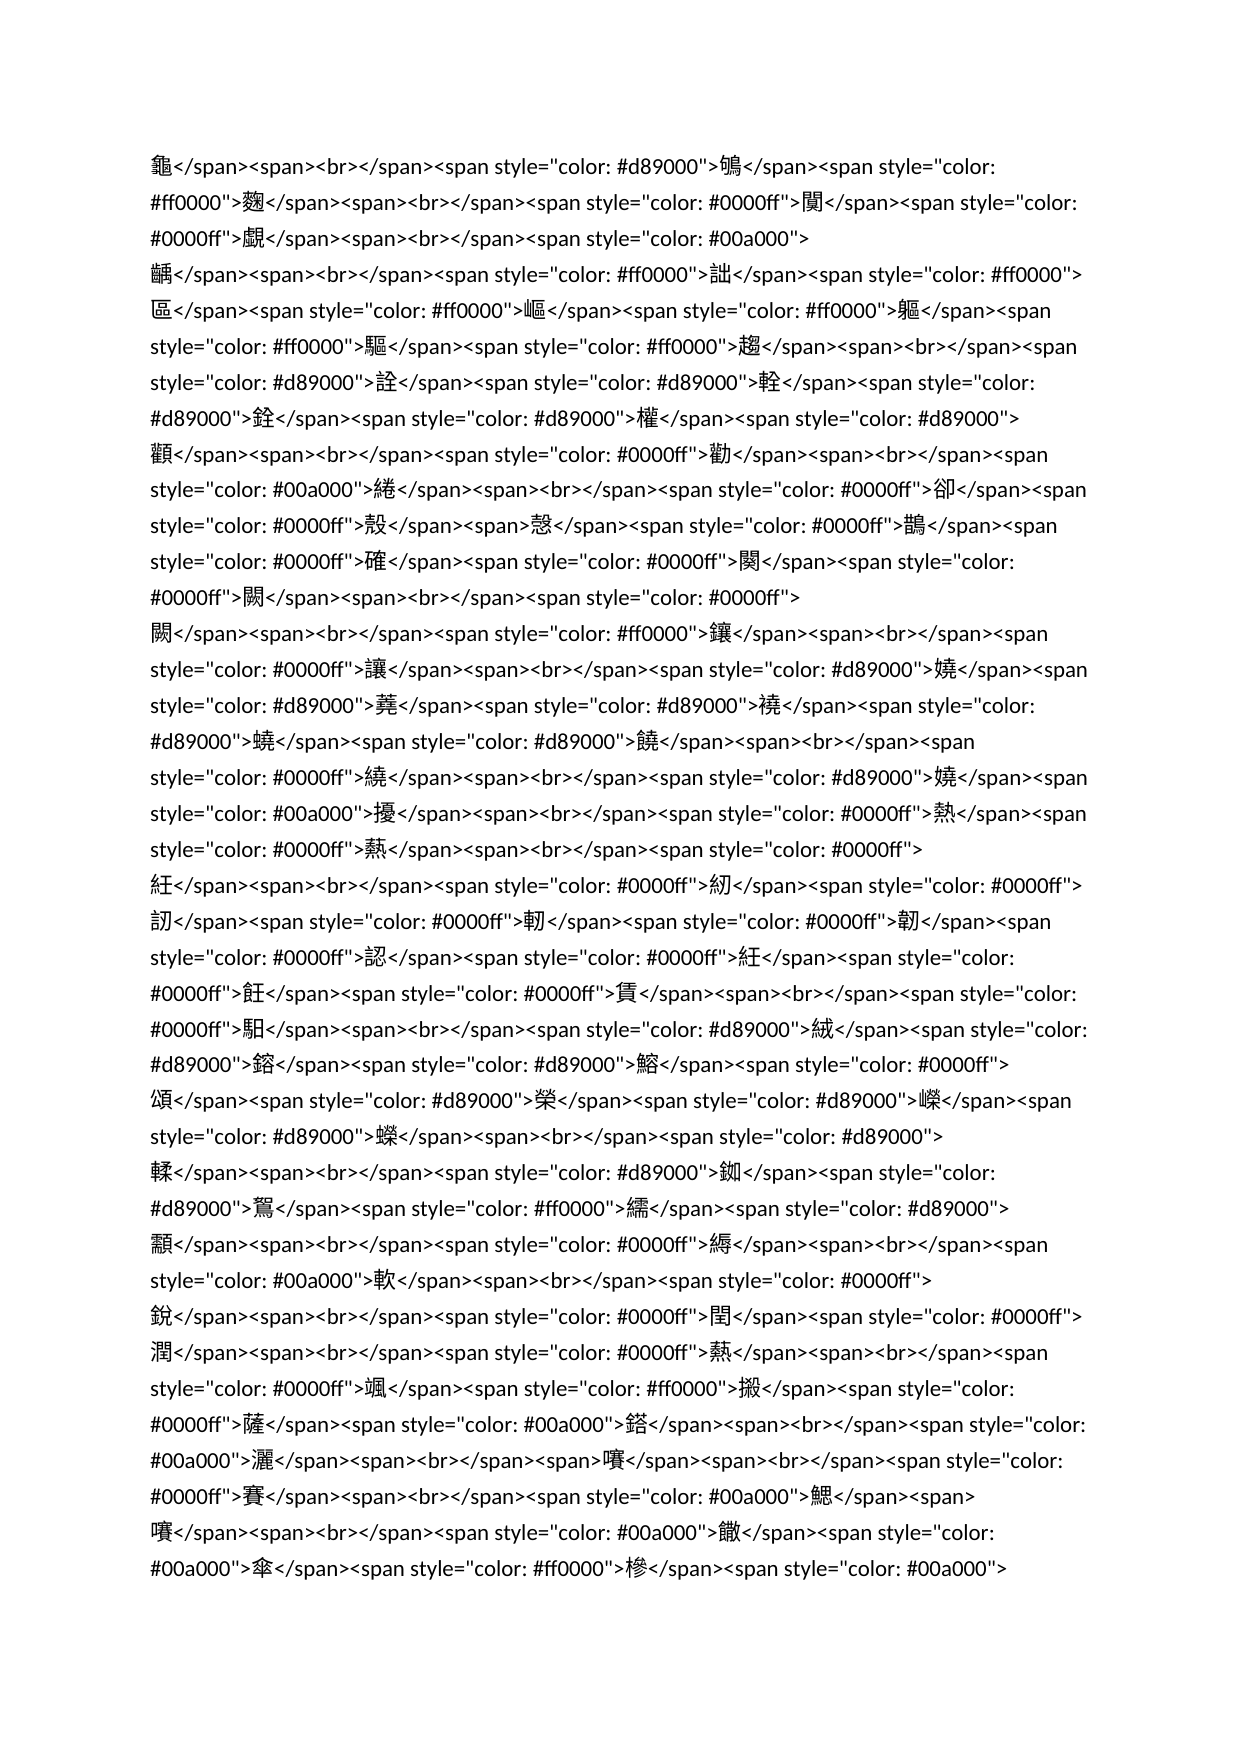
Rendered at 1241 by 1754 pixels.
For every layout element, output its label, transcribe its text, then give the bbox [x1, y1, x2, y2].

text 龜</span><span><br></span><span style="color: #d89000">鴝</span><span style="color: #ff0000">麴</span><span><br></span><span style="color: #0000ff">闃</span><span style="color: #0000ff">覷</span><span><br></span><span style="color: #00a000">齲</span><span><br></span><span style="color: #ff0000">詘</span><span style="color: #ff0000">區</span><span style="color: #ff0000">嶇</span><span style="color: #ff0000">軀</span><span style="color: #ff0000">驅</span><span style="color: #ff0000">趨</span><span><br></span><span style="color: #d89000">詮</span><span style="color: #d89000">輇</span><span style="color: #d89000">銓</span><span style="color: #d89000">權</span><span style="color: #d89000">顴</span><span><br></span><span style="color: #0000ff">勸</span><span><br></span><span style="color: #00a000">綣</span><span><br></span><span style="color: #0000ff">卻</span><span style="color: #0000ff">殼</span><span>愨</span><span style="color: #0000ff">鵲</span><span style="color: #0000ff">確</span><span style="color: #0000ff">闋</span><span style="color: #0000ff">闕</span><span><br></span><span style="color: #0000ff">闕</span><span><br></span><span style="color: #ff0000">鑲</span><span><br></span><span style="color: #0000ff">讓</span><span><br></span><span style="color: #d89000">嬈</span><span style="color: #d89000">蕘</span><span style="color: #d89000">襓</span><span style="color: #d89000">蟯</span><span style="color: #d89000">饒</span><span><br></span><span style="color: #0000ff">繞</span><span><br></span><span style="color: #d89000">嬈</span><span style="color: #00a000">擾</span><span><br></span><span style="color: #0000ff">熱</span><span style="color: #0000ff">爇</span><span><br></span><span style="color: #0000ff">紝</span><span><br></span><span style="color: #0000ff">紉</span><span style="color: #0000ff">訒</span><span style="color: #0000ff">軔</span><span style="color: #0000ff">韌</span><span style="color: #0000ff">認</span><span style="color: #0000ff">紝</span><span style="color: #0000ff">飪</span><span style="color: #0000ff">賃</span><span><br></span><span style="color: #0000ff">馹</span><span><br></span><span style="color: #d89000">絨</span><span style="color: #d89000">鎔</span><span style="color: #d89000">鰫</span><span style="color: #0000ff">頌</span><span style="color: #d89000">榮</span><span style="color: #d89000">嶸</span><span style="color: #d89000">蠑</span><span><br></span><span style="color: #d89000">輮</span><span><br></span><span style="color: #d89000">銣</span><span style="color: #d89000">鴽</span><span style="color: #ff0000">繻</span><span style="color: #d89000">顬</span><span><br></span><span style="color: #0000ff">縟</span><span><br></span><span style="color: #00a000">軟</span><span><br></span><span style="color: #0000ff">銳</span><span><br></span><span style="color: #0000ff">閏</span><span style="color: #0000ff">潤</span><span><br></span><span style="color: #0000ff">爇</span><span><br></span><span style="color: #0000ff">颯</span><span style="color: #ff0000">摋</span><span style="color: #0000ff">薩</span><span style="color: #00a000">鎝</span><span><br></span><span style="color: #00a000">灑</span><span><br></span><span>㘔</span><span><br></span><span style="color: #0000ff">賽</span><span><br></span><span style="color: #00a000">鰓</span><span>㘔</span><span><br></span><span style="color: #00a000">饊</span><span style="color: #00a000">傘</span><span style="color: #ff0000">槮</span><span style="color: #00a000"> [150, 150, 1090, 1583]
